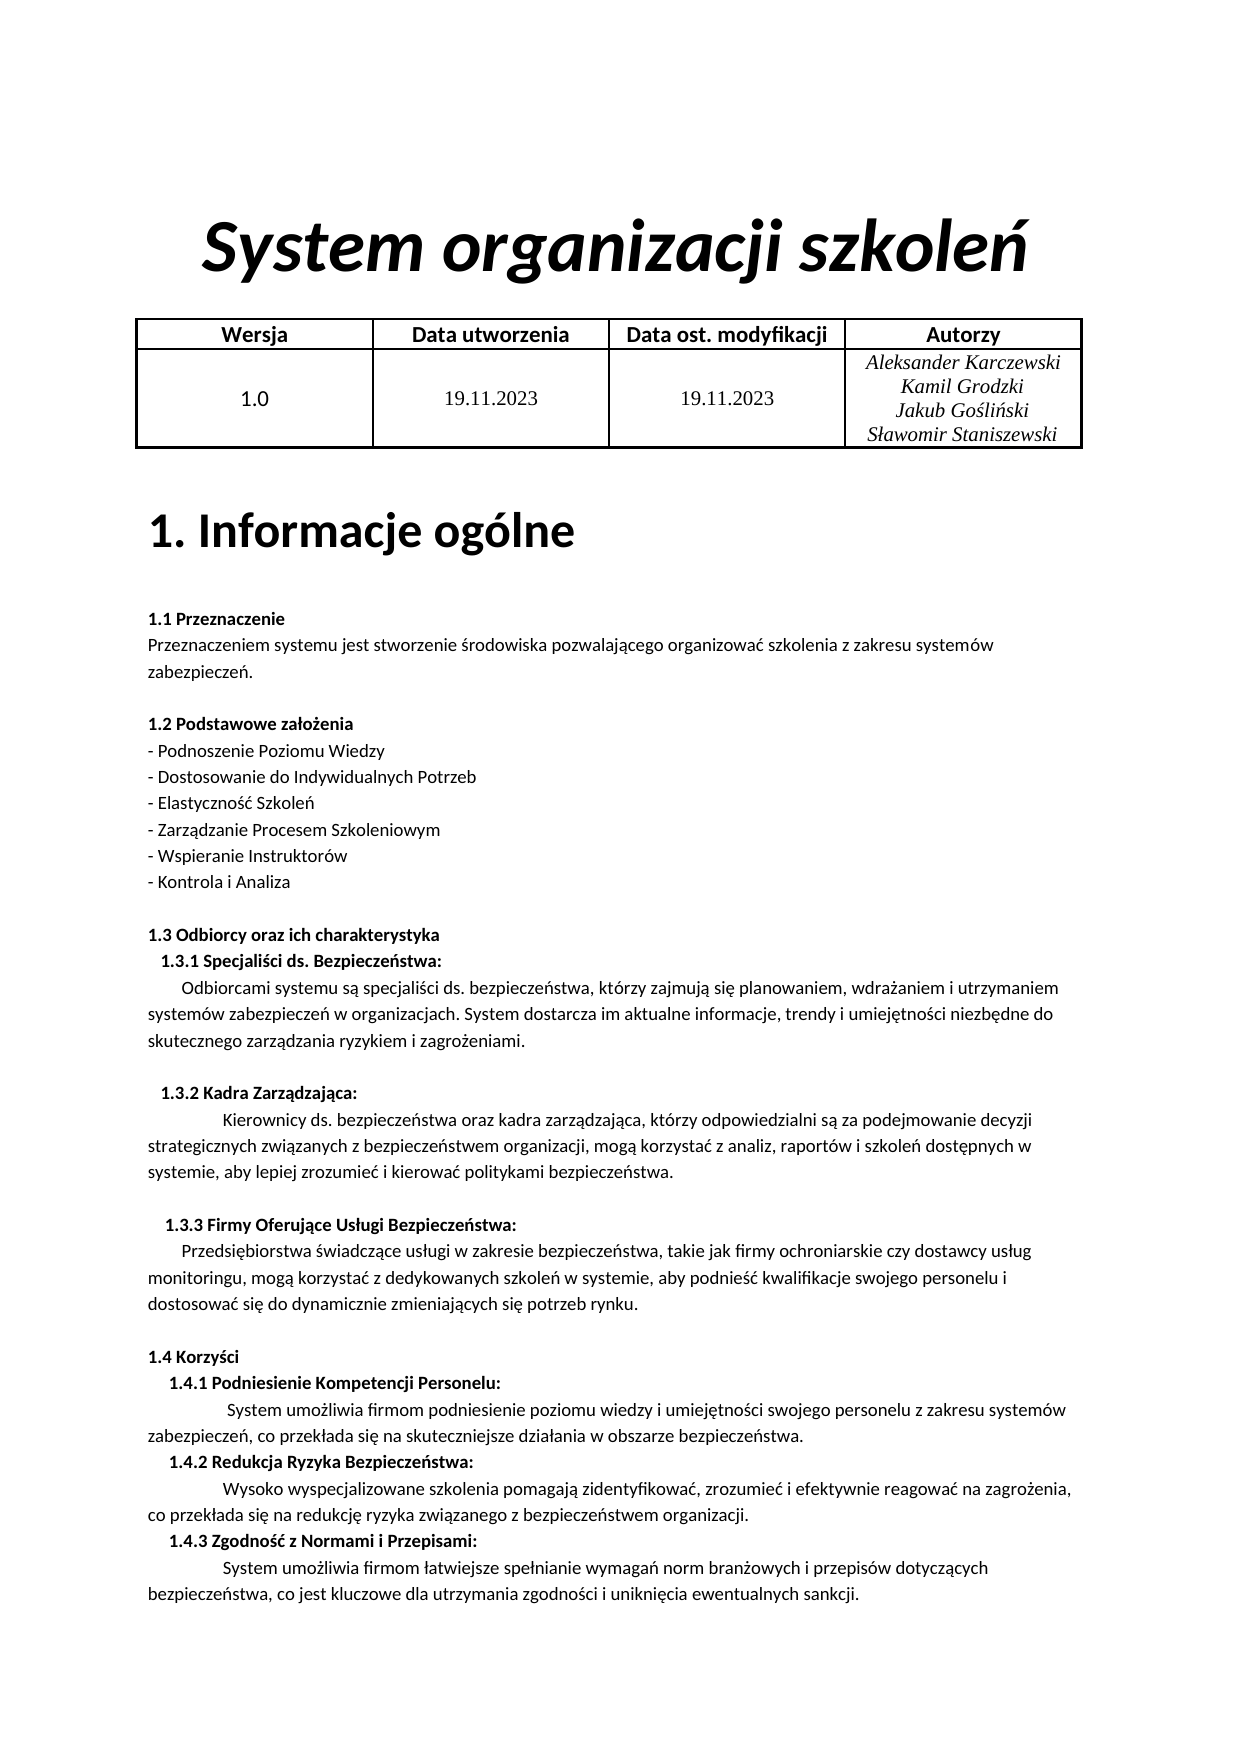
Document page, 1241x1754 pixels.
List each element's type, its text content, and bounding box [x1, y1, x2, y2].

text Przedsiębiorstwa świadczące usługi w zakresie bezpieczeństwa, takie jak firmy ochroniarskie czy dostawcy usług monitoringu, mogą korzystać z dedykowanych szkoleń w systemie, aby podnieść kwalifikacje swojego personelu i dostosować się do dynamicznie zmieniających się potrzeb rynku. [148, 1239, 1093, 1315]
text 1.3.2 Kadra Zarządzająca: [148, 1081, 1093, 1104]
text - Podnoszenie Poziomu Wiedzy - Dostosowanie do Indywidualnych Potrzeb - Elastyczność Szkoleń - Zarządzanie Procesem Szkoleniowym - Wspieranie Instruktorów - Kontrola i Analiza [148, 739, 1093, 893]
text 1.1 Przeznaczenie [148, 607, 1093, 630]
text 1.2 Podstawowe założenia [148, 712, 1093, 735]
text 1.4.1 Podniesienie Kompetencji Personelu: System umożliwia firmom podniesienie poziomu wiedzy i umiejętności swojego personelu z zakresu systemów zabezpieczeń, co przekłada się na skuteczniejsze działania w obszarze bezpieczeństwa. [148, 1371, 1093, 1447]
text 1.3 Odbiorcy oraz ich charakterystyka [148, 923, 1093, 946]
table_header Data ost. modyfikacji [610, 320, 844, 348]
table_cell 1.0 [138, 350, 372, 446]
text 1.3.3 Firmy Oferujące Usługi Bezpieczeństwa: [148, 1213, 1093, 1236]
text 1.4 Korzyści [148, 1345, 1093, 1368]
text 1.4.2 Redukcja Ryzyka Bezpieczeństwa: Wysoko wyspecjalizowane szkolenia pomagają zidentyfikować, zrozumieć i efektywnie reagować na zagrożenia, co przekłada się na redukcję ryzyka związanego z bezpieczeństwem organizacji. [148, 1450, 1093, 1526]
text 1.3.1 Specjaliści ds. Bezpieczeństwa: [148, 950, 1093, 973]
subtitle 1. Informacje ogólne [148, 498, 1093, 559]
table_header Data utworzenia [374, 320, 608, 348]
title System organizacji szkoleń [148, 198, 1093, 290]
text Kierownicy ds. bezpieczeństwa oraz kadra zarządzająca, którzy odpowiedzialni są za podejmowanie decyzji strategicznych związanych z bezpieczeństwem organizacji, mogą korzystać z analiz, raportów i szkoleń dostępnych w systemie, aby lepiej zrozumieć i kierować politykami bezpieczeństwa. [148, 1108, 1093, 1183]
text 1.4.3 Zgodność z Normami i Przepisami: System umożliwia firmom łatwiejsze spełnianie wymagań norm branżowych i przepisów dotyczących bezpieczeństwa, co jest kluczowe dla utrzymania zgodności i uniknięcia ewentualnych sankcji. [148, 1529, 1093, 1605]
table_cell 19.11.2023 [610, 350, 844, 446]
text Odbiorcami systemu są specjaliści ds. bezpieczeństwa, którzy zajmują się planowaniem, wdrażaniem i utrzymaniem systemów zabezpieczeń w organizacjach. System dostarcza im aktualne informacje, trendy i umiejętności niezbędne do skutecznego zarządzania ryzykiem i zagrożeniami. [148, 976, 1093, 1052]
table_header Wersja [138, 320, 372, 348]
table_header Autorzy [846, 320, 1080, 348]
table_cell Aleksander Karczewski Kamil Grodzki Jakub Gośliński Sławomir Staniszewski [846, 350, 1080, 446]
table_cell 19.11.2023 [374, 350, 608, 446]
text Przeznaczeniem systemu jest stworzenie środowiska pozwalającego organizować szkolenia z zakresu systemów zabezpieczeń. [148, 633, 1093, 683]
